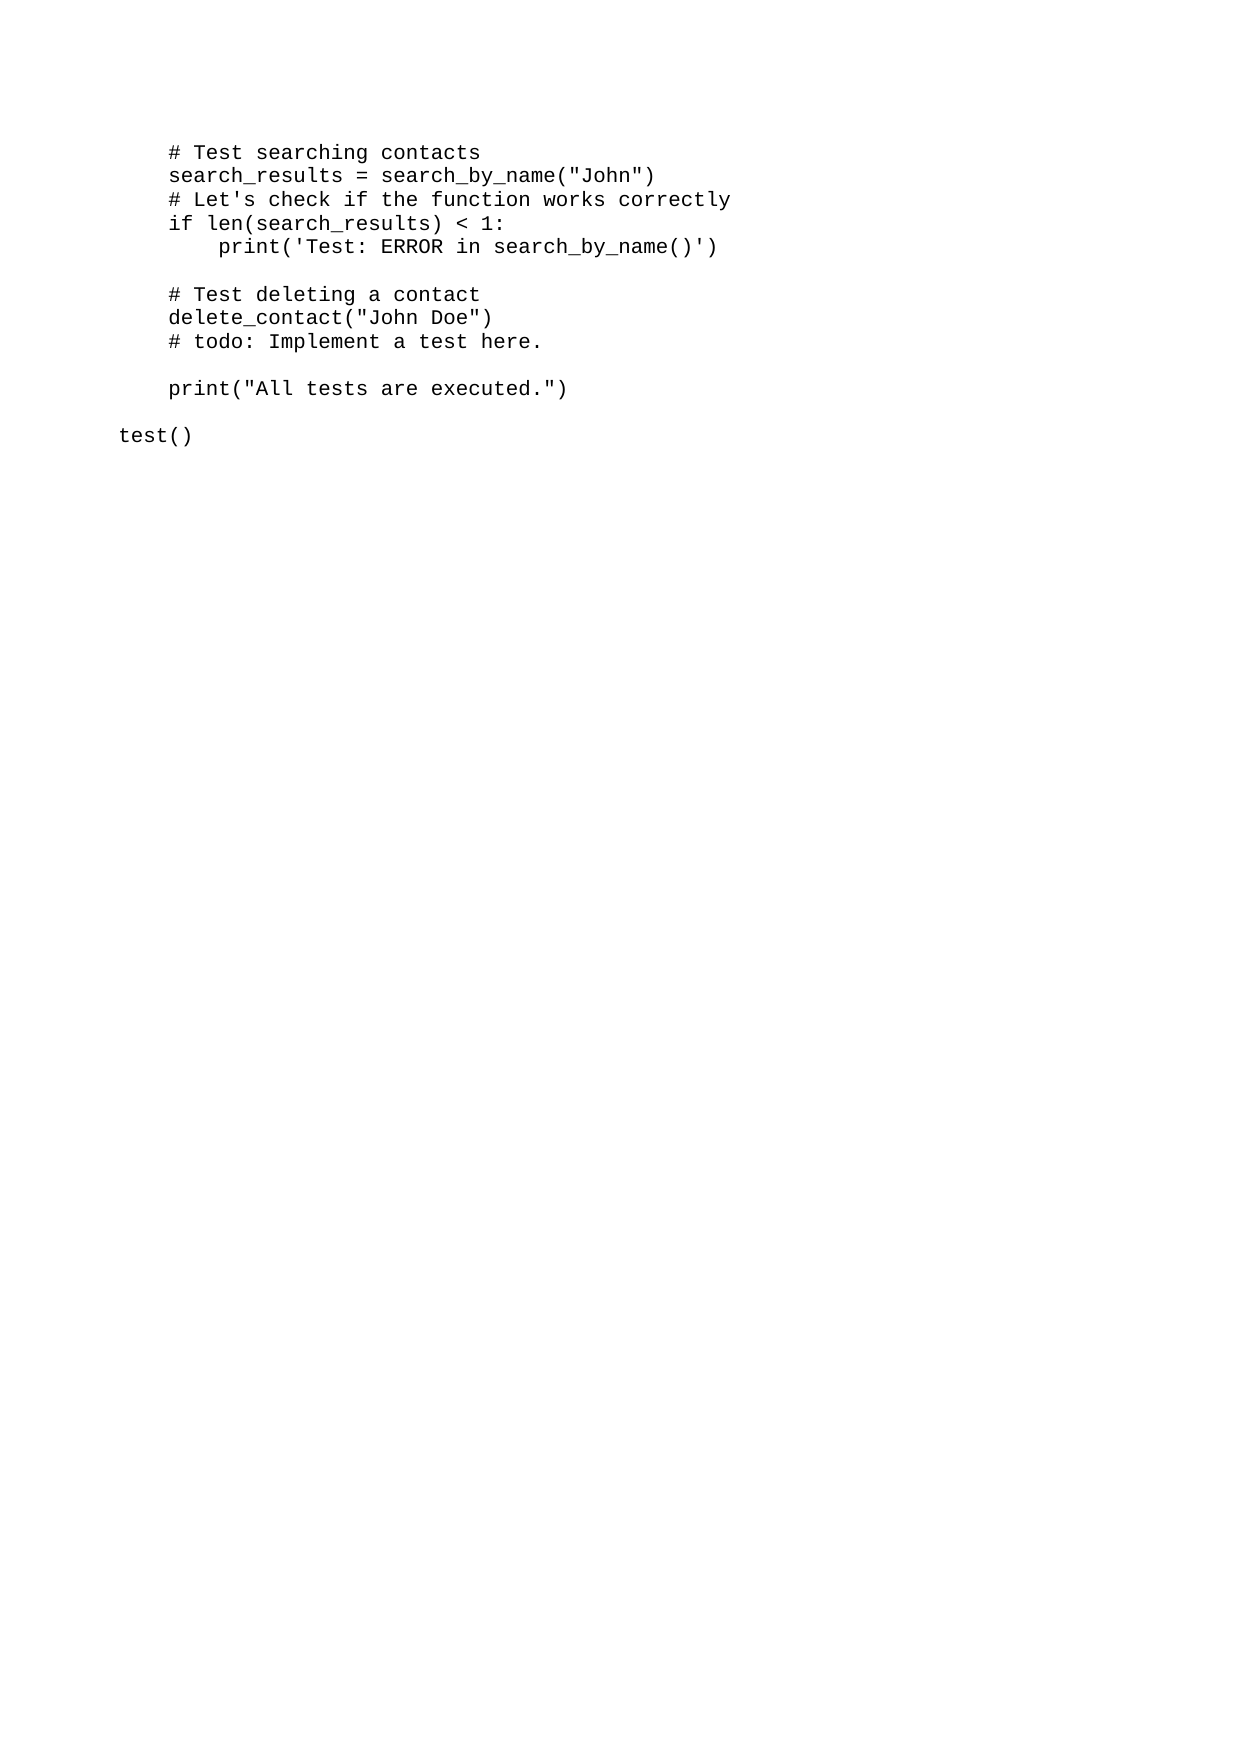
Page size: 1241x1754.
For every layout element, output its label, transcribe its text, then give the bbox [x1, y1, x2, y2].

text print("All tests are executed.") [118, 378, 1122, 402]
text # todo: Implement a test here. [118, 331, 1122, 354]
text print('Test: ERROR in search_by_name()') [118, 236, 1122, 260]
text delete_contact("John Doe") [118, 307, 1122, 331]
text if len(search_results) < 1: [118, 213, 1122, 236]
text # Test searching contacts [118, 142, 1122, 165]
text test() [118, 426, 1122, 449]
text # Let's check if the function works correctly [118, 189, 1122, 213]
text # Test deleting a contact [118, 284, 1122, 307]
text search_results = search_by_name("John") [118, 165, 1122, 189]
